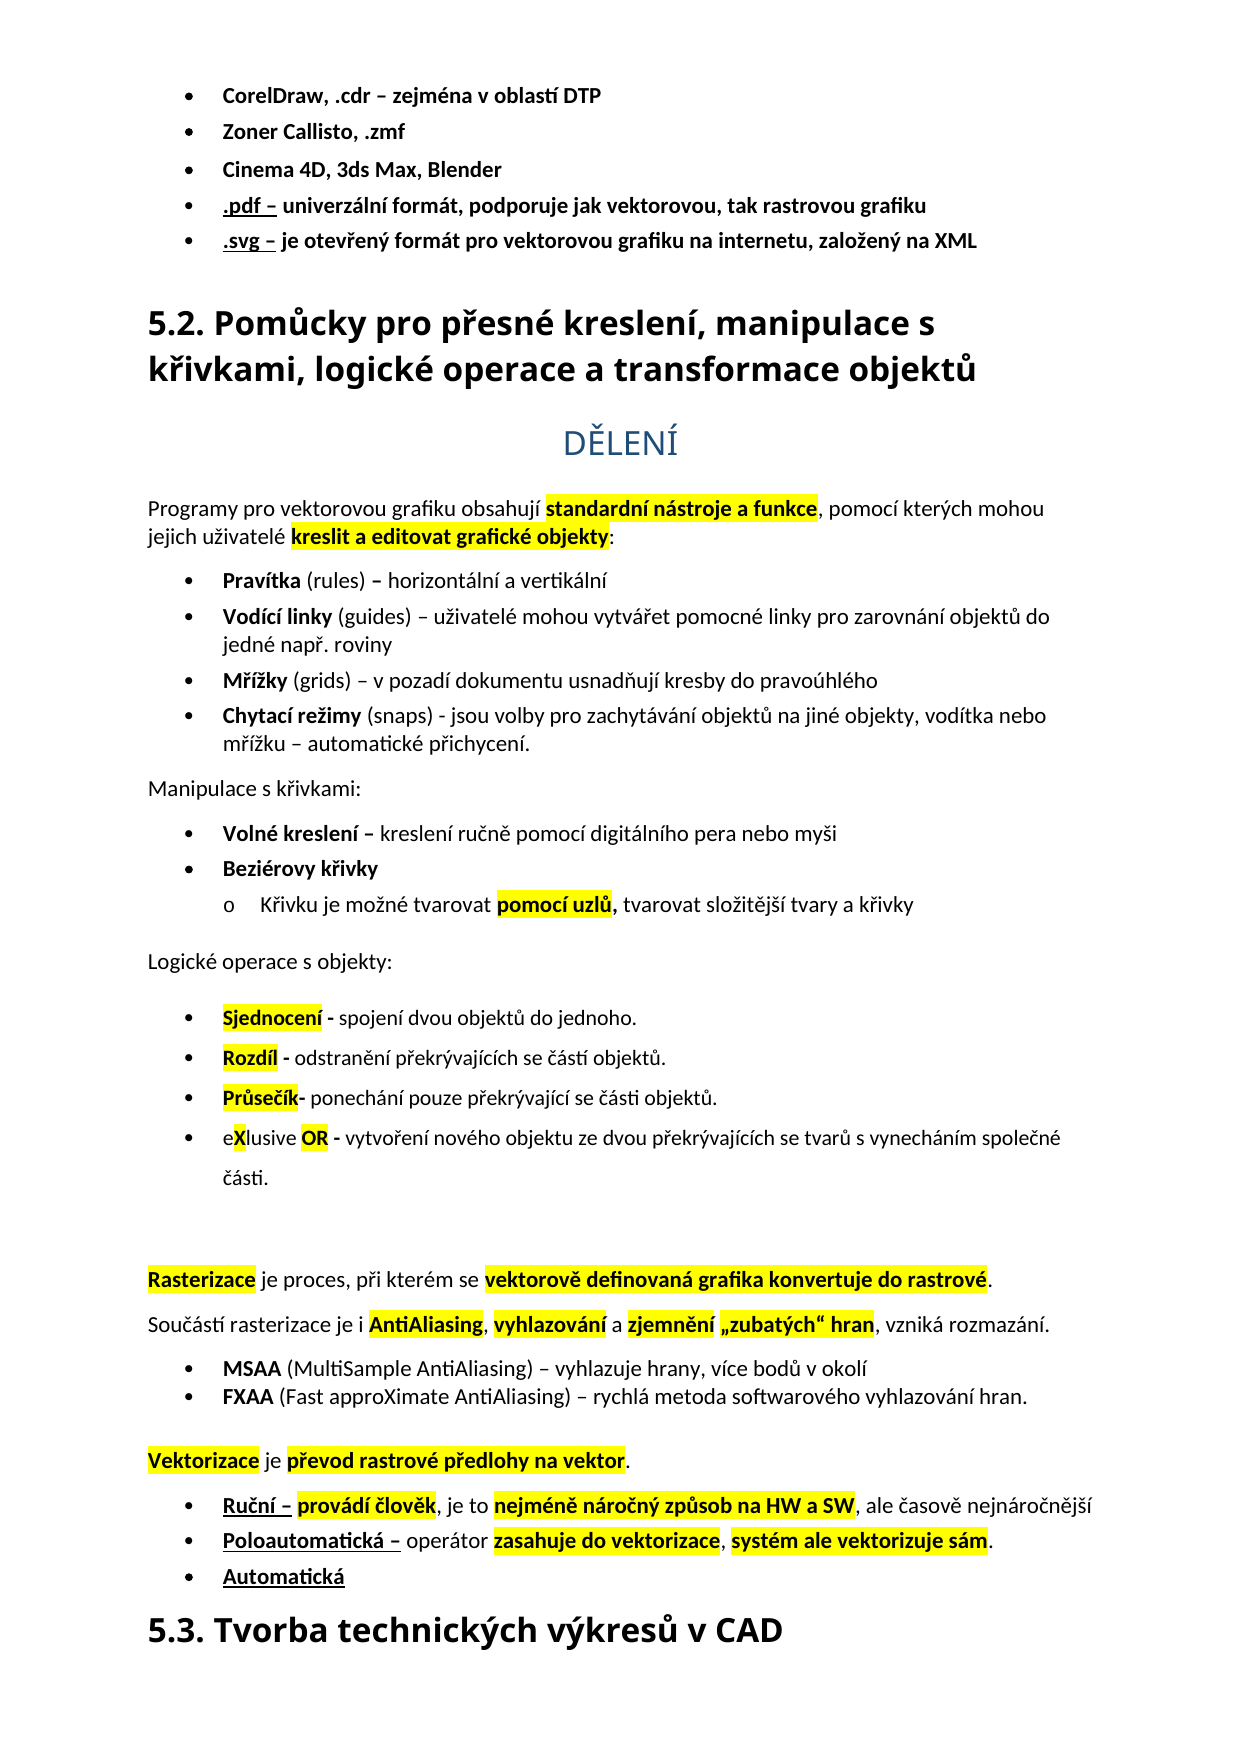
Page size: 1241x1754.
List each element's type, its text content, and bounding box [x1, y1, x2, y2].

list MSAA (MultiSample AntiAliasing) – vyhlazuje hrany, více bodů v okolí [185, 1354, 1093, 1382]
text Vektorizace je převod rastrové předlohy na vektor.​ [148, 1446, 1093, 1474]
list Automatická [185, 1562, 1093, 1590]
text Manipulace s křivkami: [148, 774, 1093, 802]
list Chytací režimy (snaps) - jsou volby pro zachytávání objektů na jiné objekty, vodítka nebo mřížku – automatické přichycení. [185, 702, 1093, 758]
list Průsečík- ponechání pouze překrývající se části objektů. [185, 1084, 1093, 1111]
text Logické operace s objekty: [148, 947, 1093, 975]
list Zoner Callisto, .zmf [185, 117, 1093, 145]
list Ruční – provádí člověk, je to nejméně náročný způsob na HW a SW, ale časově nejnáročnější [185, 1491, 1093, 1519]
list eXlusive OR - vytvoření nového objektu ze dvou překrývajících se tvarů s vynecháním společné části. [185, 1124, 1093, 1191]
text Rasterizace je proces, při kterém se vektorově definovaná grafika konvertuje do rastrové.​ [148, 1265, 1093, 1293]
list FXAA (Fast approXimate AntiAliasing) – rychlá metoda softwarového vyhlazování hran. [185, 1382, 1093, 1411]
list Sjednocení - spojení dvou objektů do jednoho. [185, 1004, 1093, 1031]
list Pravítka (rules) – horizontální a vertikální [185, 567, 1093, 595]
list Křivku je možné tvarovat pomocí uzlů, tvarovat složitější tvary a křivky [223, 890, 1093, 919]
list Cinema 4D, 3ds Max, Blender [185, 155, 1093, 183]
list Beziérovy křivky [185, 854, 1093, 883]
text 5.2. Pomůcky pro přesné kreslení, manipulace s křivkami, logické operace a transformace objektů [148, 300, 1093, 391]
list .svg – je otevřený formát pro vektorovou grafiku na internetu, založený na XML [185, 227, 1093, 254]
subtitle dělení [148, 420, 1093, 465]
list .pdf – univerzální formát, podporuje jak vektorovou, tak rastrovou grafiku [185, 191, 1093, 219]
list Mřížky (grids) – v pozadí dokumentu usnadňují kresby do pravoúhlého​ [185, 666, 1093, 694]
text Součástí rasterizace je i AntiAliasing, vyhlazování a zjemnění „zubatých“ hran, vzniká rozmazání. [148, 1310, 1093, 1338]
list CorelDraw, .cdr – zejména v oblastí DTP [185, 81, 1093, 109]
list Volné kreslení – kreslení ručně pomocí digitálního pera nebo myši [185, 819, 1093, 847]
list Vodící linky (guides)​ – uživatelé mohou vytvářet pomocné linky pro zarovnání objektů do jedné např. roviny [185, 602, 1093, 658]
list Rozdíl - odstranění překrývajících se částí objektů. [185, 1044, 1093, 1071]
text 5.3. Tvorba technických výkresů v CAD [148, 1607, 1093, 1652]
text Programy pro vektorovou grafiku obsahují standardní nástroje a funkce, pomocí kterých mohou jejich uživatelé kreslit a editovat grafické objekty:​ [148, 494, 1093, 550]
list Poloautomatická – operátor zasahuje do vektorizace, systém ale vektorizuje sám. [185, 1527, 1093, 1555]
